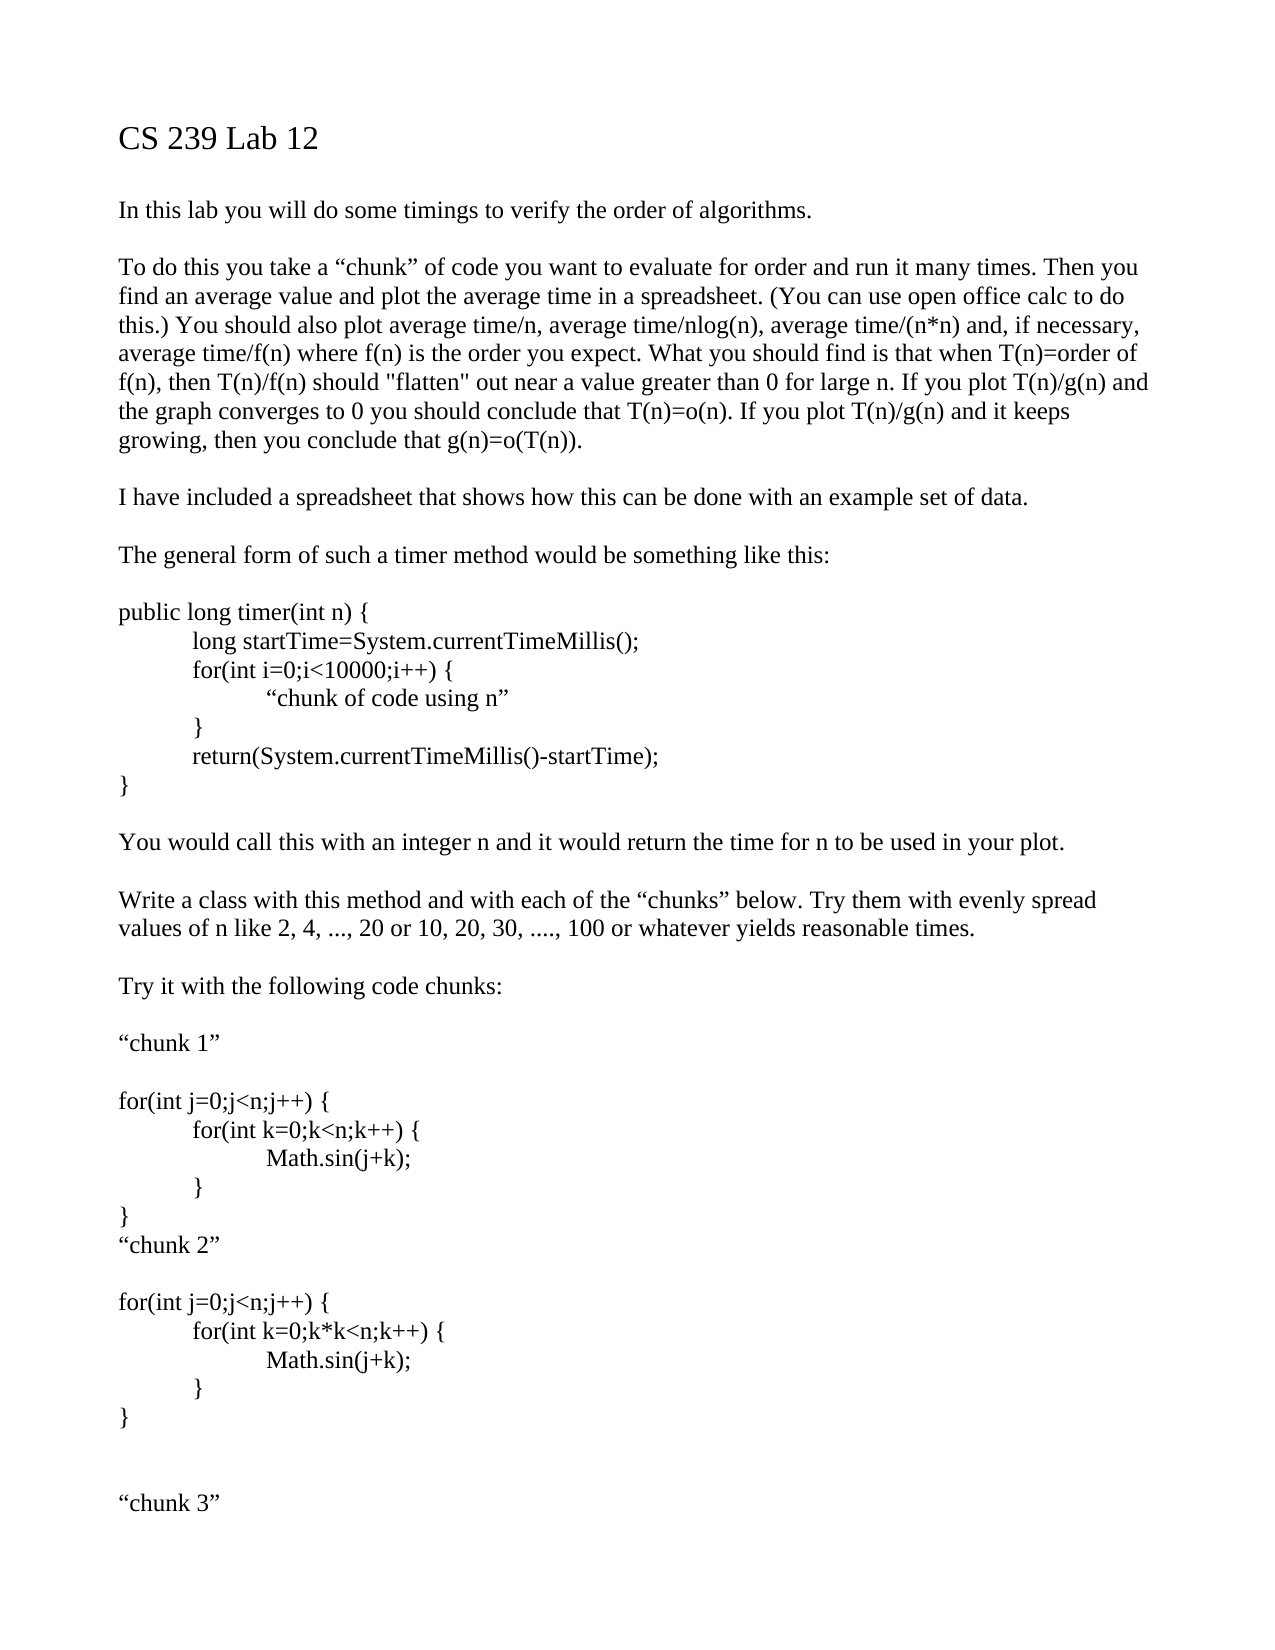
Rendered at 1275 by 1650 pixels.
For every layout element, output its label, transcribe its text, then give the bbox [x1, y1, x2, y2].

text } [118, 1201, 1157, 1230]
text } [118, 770, 1157, 798]
text for(int j=0;j<n;j++) { [118, 1287, 1157, 1316]
text “chunk 3” [118, 1488, 1157, 1517]
text public long timer(int n) { [118, 597, 1157, 626]
text “chunk of code using n” [118, 683, 1157, 712]
text Try it with the following code chunks: [118, 971, 1157, 1000]
text I have included a spreadsheet that shows how this can be done with an example set of data. [118, 482, 1157, 511]
text CS 239 Lab 12 [118, 118, 1157, 156]
text Math.sin(j+k); [118, 1143, 1157, 1172]
text return(System.currentTimeMillis()-startTime); [118, 741, 1157, 770]
text To do this you take a “chunk” of code you want to evaluate for order and run it many times. Then you find an average value and plot the average time in a spreadsheet. (You can use open office calc to do this.) You should also plot average time/n, average time/nlog(n), average time/(n*n) and, if necessary, average time/f(n) where f(n) is the order you expect. What you should find is that when T(n)=order of f(n), then T(n)/f(n) should "flatten" out near a value greater than 0 for large n. If you plot T(n)/g(n) and the graph converges to 0 you should conclude that T(n)=o(n). If you plot T(n)/g(n) and it keeps growing, then you conclude that g(n)=o(T(n)). [118, 252, 1157, 453]
text Math.sin(j+k); [118, 1345, 1157, 1373]
text for(int j=0;j<n;j++) { [118, 1086, 1157, 1115]
text In this lab you will do some timings to verify the order of algorithms. [118, 195, 1157, 223]
text The general form of such a timer method would be something like this: [118, 540, 1157, 568]
text for(int i=0;i<10000;i++) { [118, 655, 1157, 683]
text for(int k=0;k<n;k++) { [118, 1115, 1157, 1143]
text for(int k=0;k*k<n;k++) { [118, 1316, 1157, 1345]
text } [118, 1373, 1157, 1402]
text } [118, 712, 1157, 741]
text Write a class with this method and with each of the “chunks” below. Try them with evenly spread values of n like 2, 4, ..., 20 or 10, 20, 30, ...., 100 or whatever yields reasonable times. [118, 885, 1157, 942]
text } [118, 1172, 1157, 1201]
text long startTime=System.currentTimeMillis(); [118, 626, 1157, 655]
text } [118, 1402, 1157, 1431]
text You would call this with an integer n and it would return the time for n to be used in your plot. [118, 827, 1157, 856]
text “chunk 1” [118, 1028, 1157, 1057]
text “chunk 2” [118, 1230, 1157, 1258]
